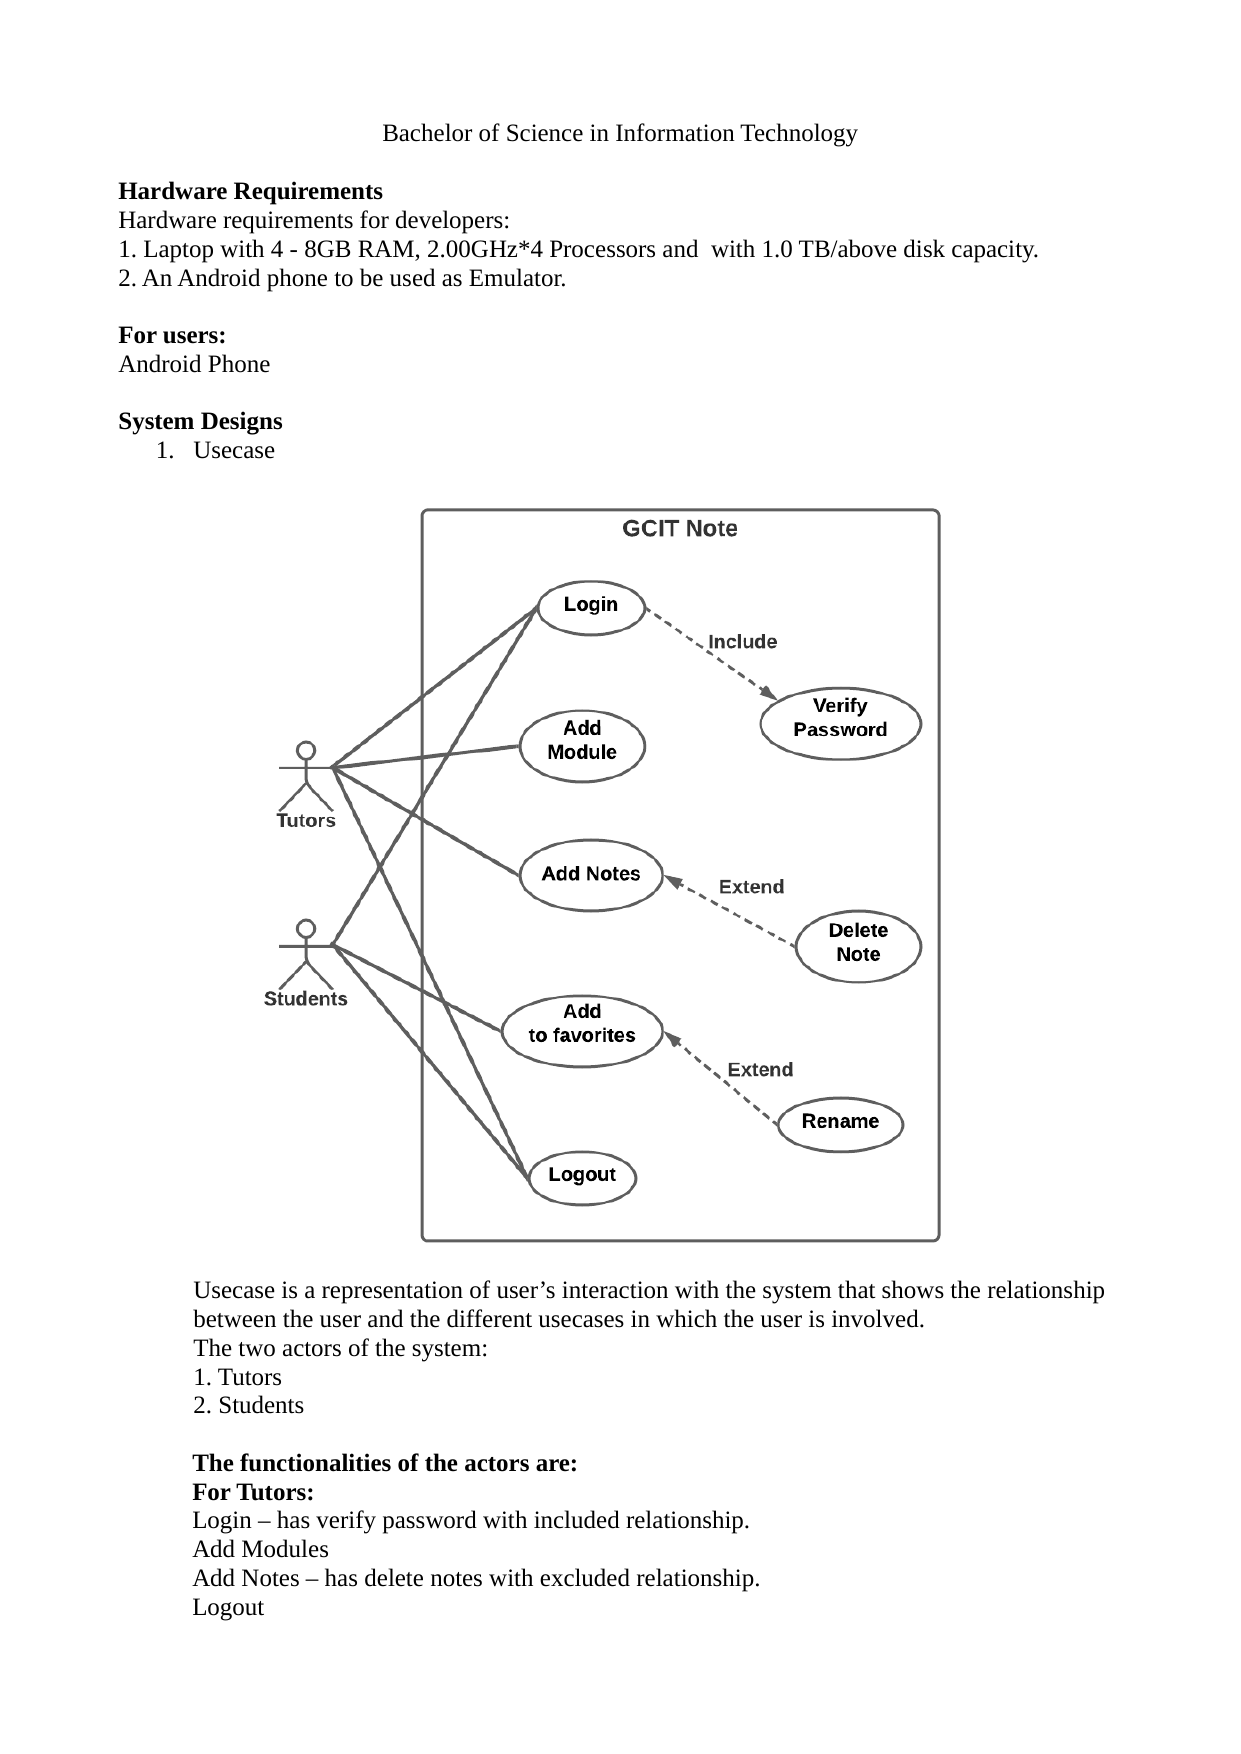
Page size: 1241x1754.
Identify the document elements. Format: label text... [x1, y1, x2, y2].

text For Tutors: [118, 1477, 1122, 1506]
text System Designs [118, 406, 1122, 435]
list 1. Tutors [156, 1362, 1122, 1391]
text Logout [118, 1592, 1122, 1621]
text Android Phone [118, 349, 1122, 378]
list The two actors of the system: [156, 1333, 1122, 1362]
list Usecase [156, 435, 1122, 464]
text For users: [118, 320, 1122, 349]
text 1. Laptop with 4 - 8GB RAM, 2.00GHz*4 Processors and with 1.0 TB/above disk capacity. [118, 234, 1122, 263]
text Add Notes – has delete notes with excluded relationship. [118, 1563, 1122, 1592]
text Add Modules [118, 1534, 1122, 1563]
text Login – has verify password with included relationship. [118, 1506, 1122, 1534]
text The functionalities of the actors are: [118, 1448, 1122, 1477]
picture [172, 474, 974, 1276]
list 2. Students [156, 1391, 1122, 1419]
text Hardware requirements for developers: [118, 205, 1122, 234]
text Hardware Requirements [118, 176, 1122, 205]
text 2. An Android phone to be used as Emulator. [118, 263, 1122, 291]
list Usecase is a representation of user’s interaction with the system that shows the relationship between the user and the different usecases in which the user is involved. [156, 493, 1122, 1333]
